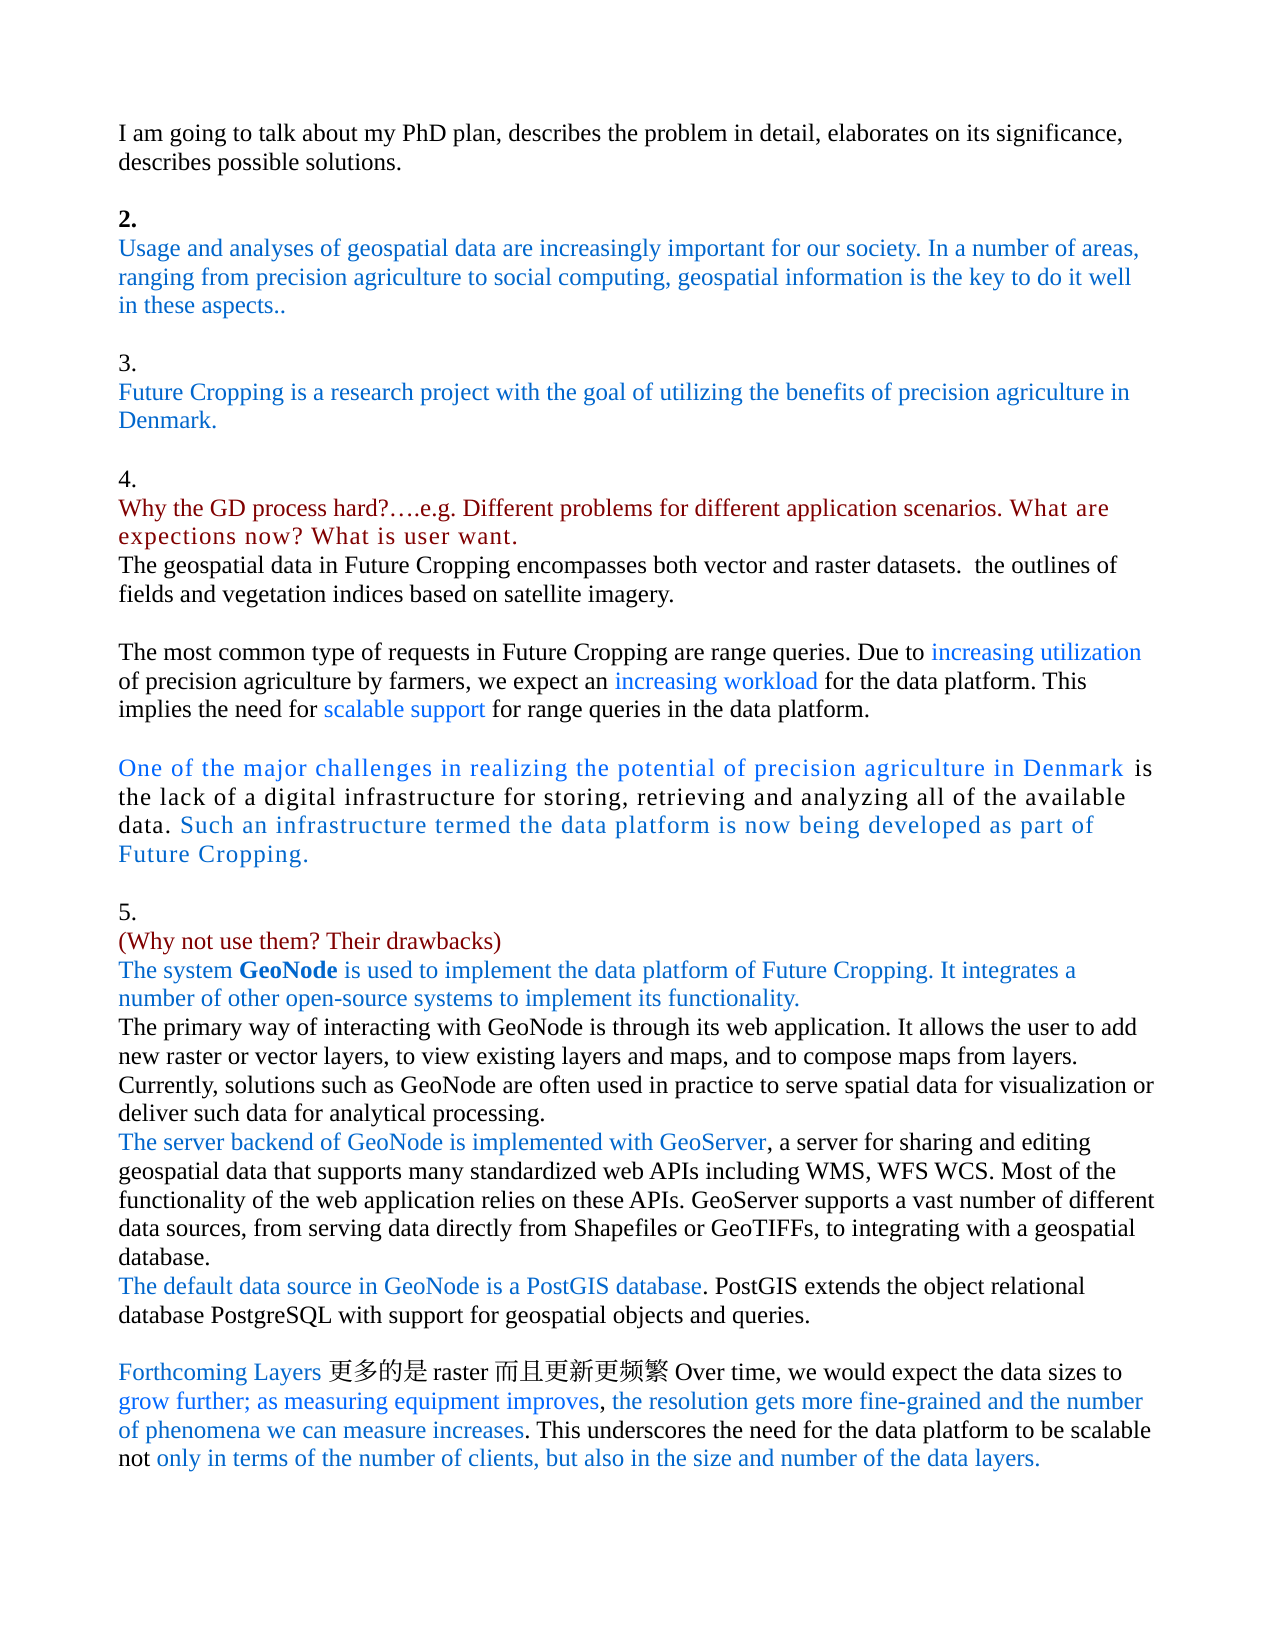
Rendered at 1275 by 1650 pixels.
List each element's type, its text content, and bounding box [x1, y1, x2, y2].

text 2. [118, 204, 1157, 233]
text 5. [118, 897, 1157, 926]
text (Why not use them? Their drawbacks) [118, 926, 1157, 955]
text I am going to talk about my PhD plan, describes the problem in detail, elaborates on its significance, describes possible solutions. [118, 118, 1157, 176]
text The server backend of GeoNode is implemented with GeoServer, a server for sharing and editing geospatial data that supports many standardized web APIs including WMS, WFS WCS. Most of the functionality of the web application relies on these APIs. GeoServer supports a vast number of different data sources, from serving data directly from Shapefiles or GeoTIFFs, to integrating with a geospatial database. [118, 1127, 1157, 1271]
text The system GeoNode is used to implement the data platform of Future Cropping. It integrates a number of other open-source systems to implement its functionality. [118, 955, 1157, 1012]
text Forthcoming Layers 更多的是raster 而且更新更频繁Over time, we would expect the data sizes to grow further; as measuring equipment improves, the resolution gets more fine-grained and the number of phenomena we can measure increases. This underscores the need for the data platform to be scalable not only in terms of the number of clients, but also in the size and number of the data layers. [118, 1357, 1157, 1472]
text 3. [118, 348, 1157, 377]
text One of the major challenges in realizing the potential of precision agriculture in Denmark is the lack of a digital infrastructure for storing, retrieving and analyzing all of the available data. Such an infrastructure termed the data platform is now being developed as part of Future Cropping. [118, 753, 1157, 868]
text 4. [118, 464, 1157, 493]
text Usage and analyses of geospatial data are increasingly important for our society. In a number of areas, ranging from precision agriculture to social computing, geospatial information is the key to do it well in these aspects.. [118, 233, 1157, 319]
text Why the GD process hard?….e.g. Different problems for different application scenarios. What are expections now? What is user want. [118, 493, 1157, 550]
text Future Cropping is a research project with the goal of utilizing the benefits of precision agriculture in Denmark. [118, 377, 1157, 434]
text The primary way of interacting with GeoNode is through its web application. It allows the user to add new raster or vector layers, to view existing layers and maps, and to compose maps from layers. Currently, solutions such as GeoNode are often used in practice to serve spatial data for visualization or deliver such data for analytical processing. [118, 1012, 1157, 1127]
text The most common type of requests in Future Cropping are range queries. Due to increasing utilization of precision agriculture by farmers, we expect an increasing workload for the data platform. This implies the need for scalable support for range queries in the data platform. [118, 637, 1157, 723]
text The default data source in GeoNode is a PostGIS database. PostGIS extends the object relational database PostgreSQL with support for geospatial objects and queries. [118, 1271, 1157, 1328]
text The geospatial data in Future Cropping encompasses both vector and raster datasets. the outlines of fields and vegetation indices based on satellite imagery. [118, 550, 1157, 608]
